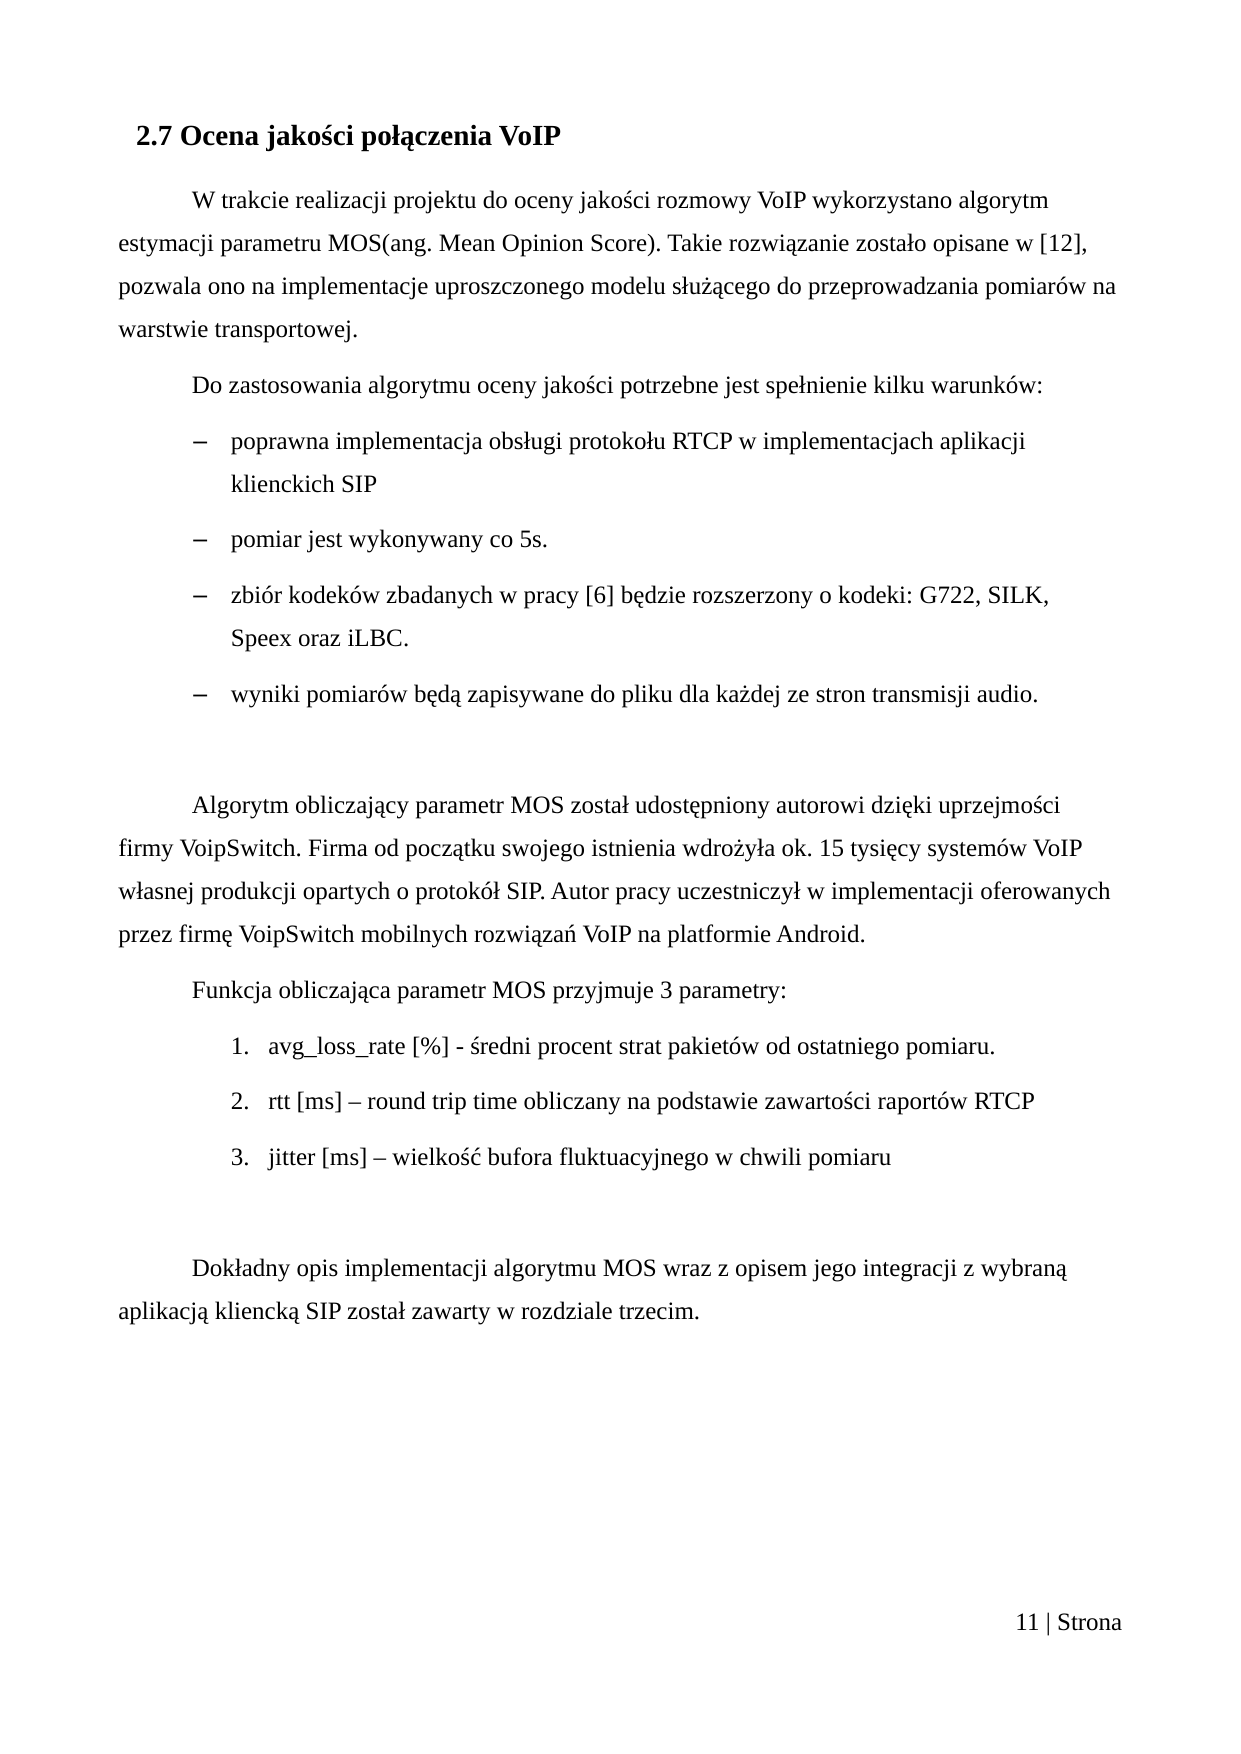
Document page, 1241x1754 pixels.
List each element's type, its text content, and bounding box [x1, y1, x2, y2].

list rtt [ms] – round trip time obliczany na podstawie zawartości raportów RTCP [231, 1086, 1122, 1115]
text Dokładny opis implementacji algorytmu MOS wraz z opisem jego integracji z wybraną aplikacją kliencką SIP został zawarty w rozdziale trzecim. [118, 1253, 1122, 1325]
list zbiór kodeków zbadanych w pracy [6] będzie rozszerzony o kodeki: G722, SILK, Speex oraz iLBC. [193, 580, 1122, 652]
text Algorytm obliczający parametr MOS został udostępniony autorowi dzięki uprzejmości firmy VoipSwitch. Firma od początku swojego istnienia wdrożyła ok. 15 tysięcy systemów VoIP własnej produkcji opartych o protokół SIP. Autor pracy uczestniczył w implementacji oferowanych przez firmę VoipSwitch mobilnych rozwiązań VoIP na platformie Android. [118, 790, 1122, 948]
list avg_loss_rate [%] - średni procent strat pakietów od ostatniego pomiaru. [231, 1031, 1122, 1059]
text W trakcie realizacji projektu do oceny jakości rozmowy VoIP wykorzystano algorytm estymacji parametru MOS(ang. Mean Opinion Score). Takie rozwiązanie zostało opisane w [12], pozwala ono na implementacje uproszczonego modelu służącego do przeprowadzania pomiarów na warstwie transportowej. [118, 185, 1122, 343]
list poprawna implementacja obsługi protokołu RTCP w implementacjach aplikacji klienckich SIP [193, 426, 1122, 498]
list wyniki pomiarów będą zapisywane do pliku dla każdej ze stron transmisji audio. [193, 679, 1122, 708]
list jitter [ms] – wielkość bufora fluktuacyjnego w chwili pomiaru [231, 1142, 1122, 1171]
list pomiar jest wykonywany co 5s. [193, 524, 1122, 553]
text Do zastosowania algorytmu oceny jakości potrzebne jest spełnienie kilku warunków: [118, 370, 1122, 399]
subtitle 2.7 Ocena jakości połączenia VoIP [136, 118, 1122, 152]
text Funkcja obliczająca parametr MOS przyjmuje 3 parametry: [118, 975, 1122, 1004]
